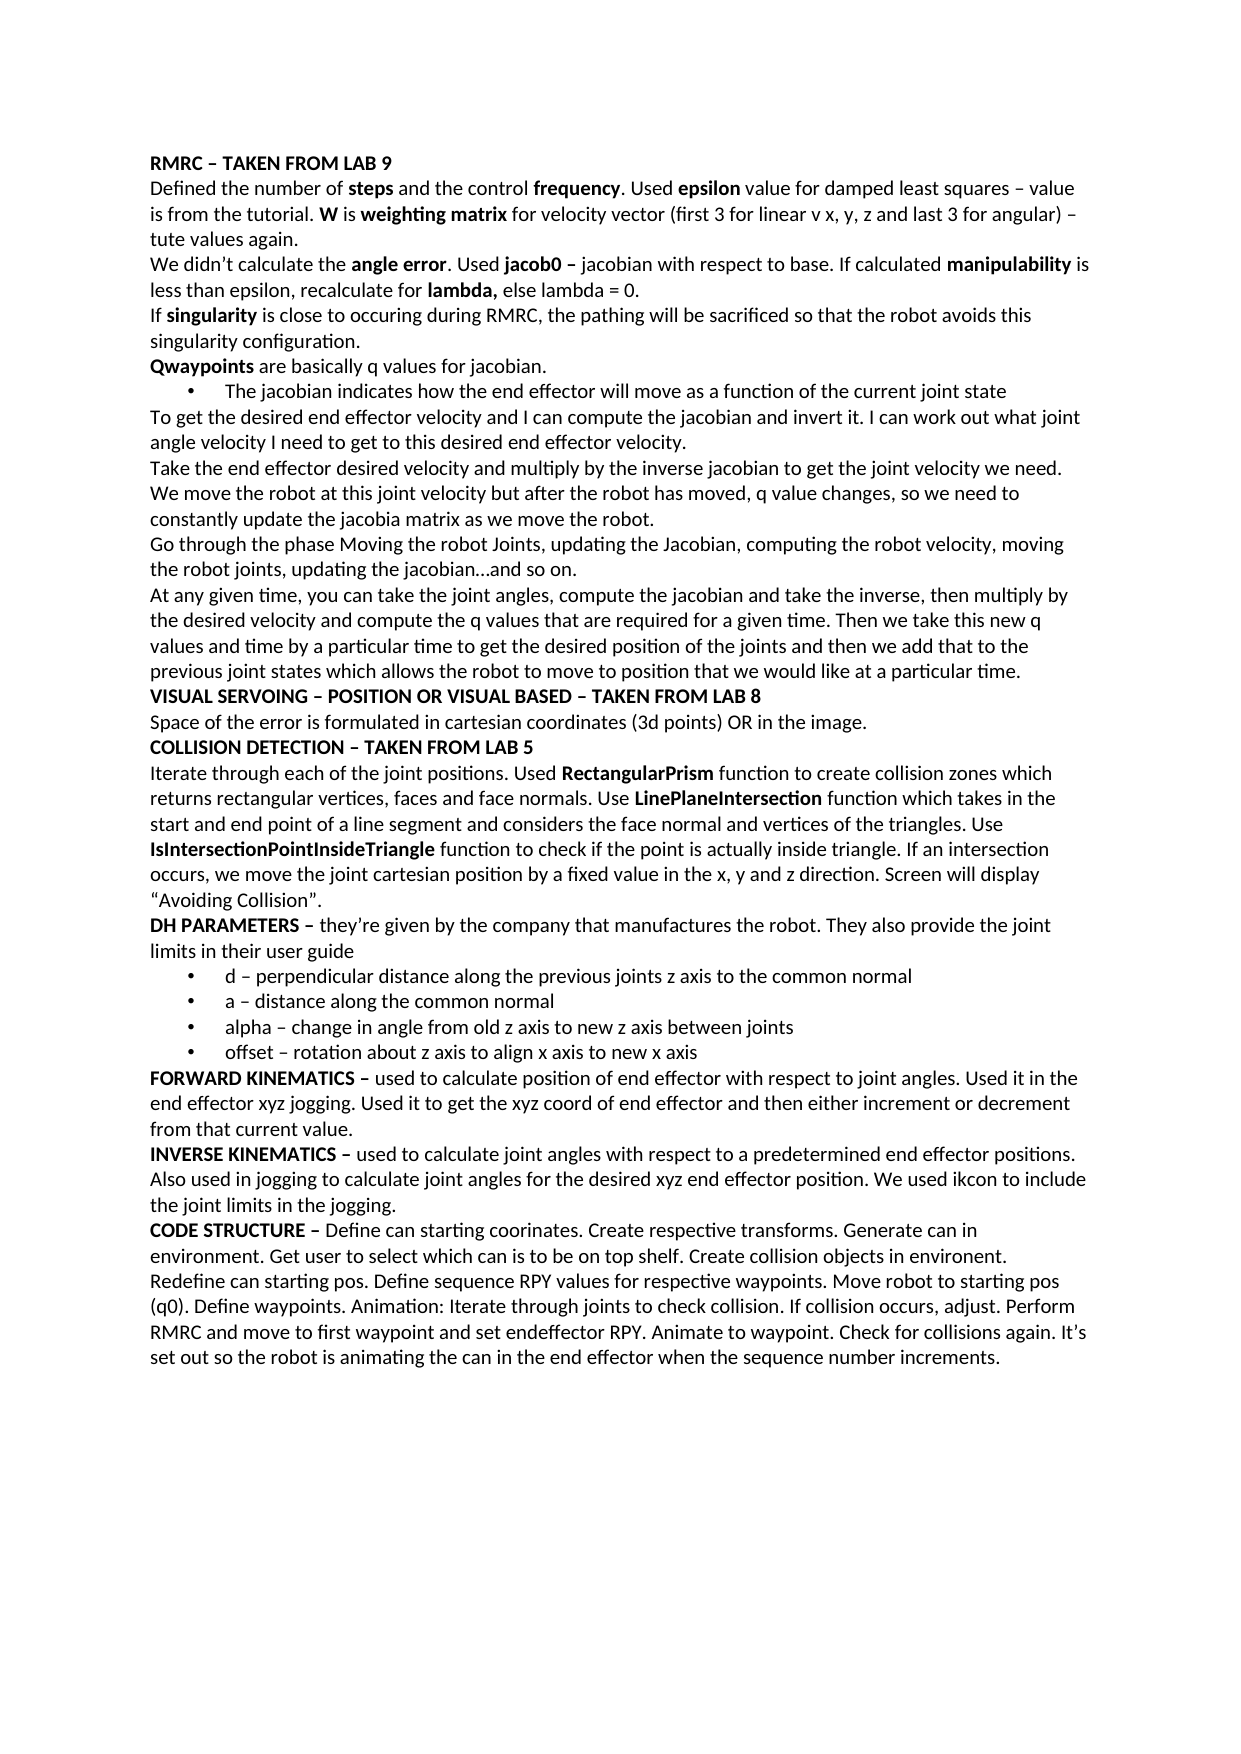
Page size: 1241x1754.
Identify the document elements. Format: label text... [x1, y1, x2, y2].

list The jacobian indicates how the end effector will move as a function of the current joint state [187, 379, 1090, 404]
text If singularity is close to occuring during RMRC, the pathing will be sacrificed so that the robot avoids this singularity configuration. [150, 302, 1090, 353]
text At any given time, you can take the joint angles, compute the jacobian and take the inverse, then multiply by the desired velocity and compute the q values that are required for a given time. Then we take this new q values and time by a particular time to get the desired position of the joints and then we add that to the previous joint states which allows the robot to move to position that we would like at a particular time. [150, 582, 1090, 684]
text We didn’t calculate the angle error. Used jacob0 – jacobian with respect to base. If calculated manipulability is less than epsilon, recalculate for lambda, else lambda = 0. [150, 252, 1090, 302]
text Iterate through each of the joint positions. Used RectangularPrism function to create collision zones which returns rectangular vertices, faces and face normals. Use LinePlaneIntersection function which takes in the start and end point of a line segment and considers the face normal and vertices of the triangles. Use IsIntersectionPointInsideTriangle function to check if the point is actually inside triangle. If an intersection occurs, we move the joint cartesian position by a fixed value in the x, y and z direction. Screen will display “Avoiding Collision”. [150, 760, 1090, 912]
text COLLISION DETECTION – TAKEN FROM LAB 5 [150, 734, 1090, 760]
list alpha – change in angle from old z axis to new z axis between joints [187, 1014, 1090, 1039]
list offset – rotation about z axis to align x axis to new x axis [187, 1039, 1090, 1065]
text Space of the error is formulated in cartesian coordinates (3d points) OR in the image. [150, 709, 1090, 734]
list a – distance along the common normal [187, 989, 1090, 1014]
text Take the end effector desired velocity and multiply by the inverse jacobian to get the joint velocity we need. We move the robot at this joint velocity but after the robot has moved, q value changes, so we need to constantly update the jacobia matrix as we move the robot. [150, 455, 1090, 531]
text CODE STRUCTURE – Define can starting coorinates. Create respective transforms. Generate can in environment. Get user to select which can is to be on top shelf. Create collision objects in environent. Redefine can starting pos. Define sequence RPY values for respective waypoints. Move robot to starting pos (q0). Define waypoints. Animation: Iterate through joints to check collision. If collision occurs, adjust. Perform RMRC and move to first waypoint and set endeffector RPY. Animate to waypoint. Check for collisions again. It’s set out so the robot is animating the can in the end effector when the sequence number increments. [150, 1217, 1090, 1370]
list d – perpendicular distance along the previous joints z axis to the common normal [187, 963, 1090, 989]
text Go through the phase Moving the robot Joints, updating the Jacobian, computing the robot velocity, moving the robot joints, updating the jacobian…and so on. [150, 531, 1090, 582]
text RMRC – TAKEN FROM LAB 9 [150, 150, 1090, 175]
text Qwaypoints are basically q values for jacobian. [150, 353, 1090, 379]
text Defined the number of steps and the control frequency. Used epsilon value for damped least squares – value is from the tutorial. W is weighting matrix for velocity vector (first 3 for linear v x, y, z and last 3 for angular) – tute values again. [150, 175, 1090, 252]
text To get the desired end effector velocity and I can compute the jacobian and invert it. I can work out what joint angle velocity I need to get to this desired end effector velocity. [150, 404, 1090, 455]
text DH PARAMETERS – they’re given by the company that manufactures the robot. They also provide the joint limits in their user guide [150, 912, 1090, 963]
text INVERSE KINEMATICS – used to calculate joint angles with respect to a predetermined end effector positions. Also used in jogging to calculate joint angles for the desired xyz end effector position. We used ikcon to include the joint limits in the jogging. [150, 1141, 1090, 1217]
text VISUAL SERVOING – POSITION OR VISUAL BASED – TAKEN FROM LAB 8 [150, 684, 1090, 709]
text FORWARD KINEMATICS – used to calculate position of end effector with respect to joint angles. Used it in the end effector xyz jogging. Used it to get the xyz coord of end effector and then either increment or decrement from that current value. [150, 1065, 1090, 1141]
